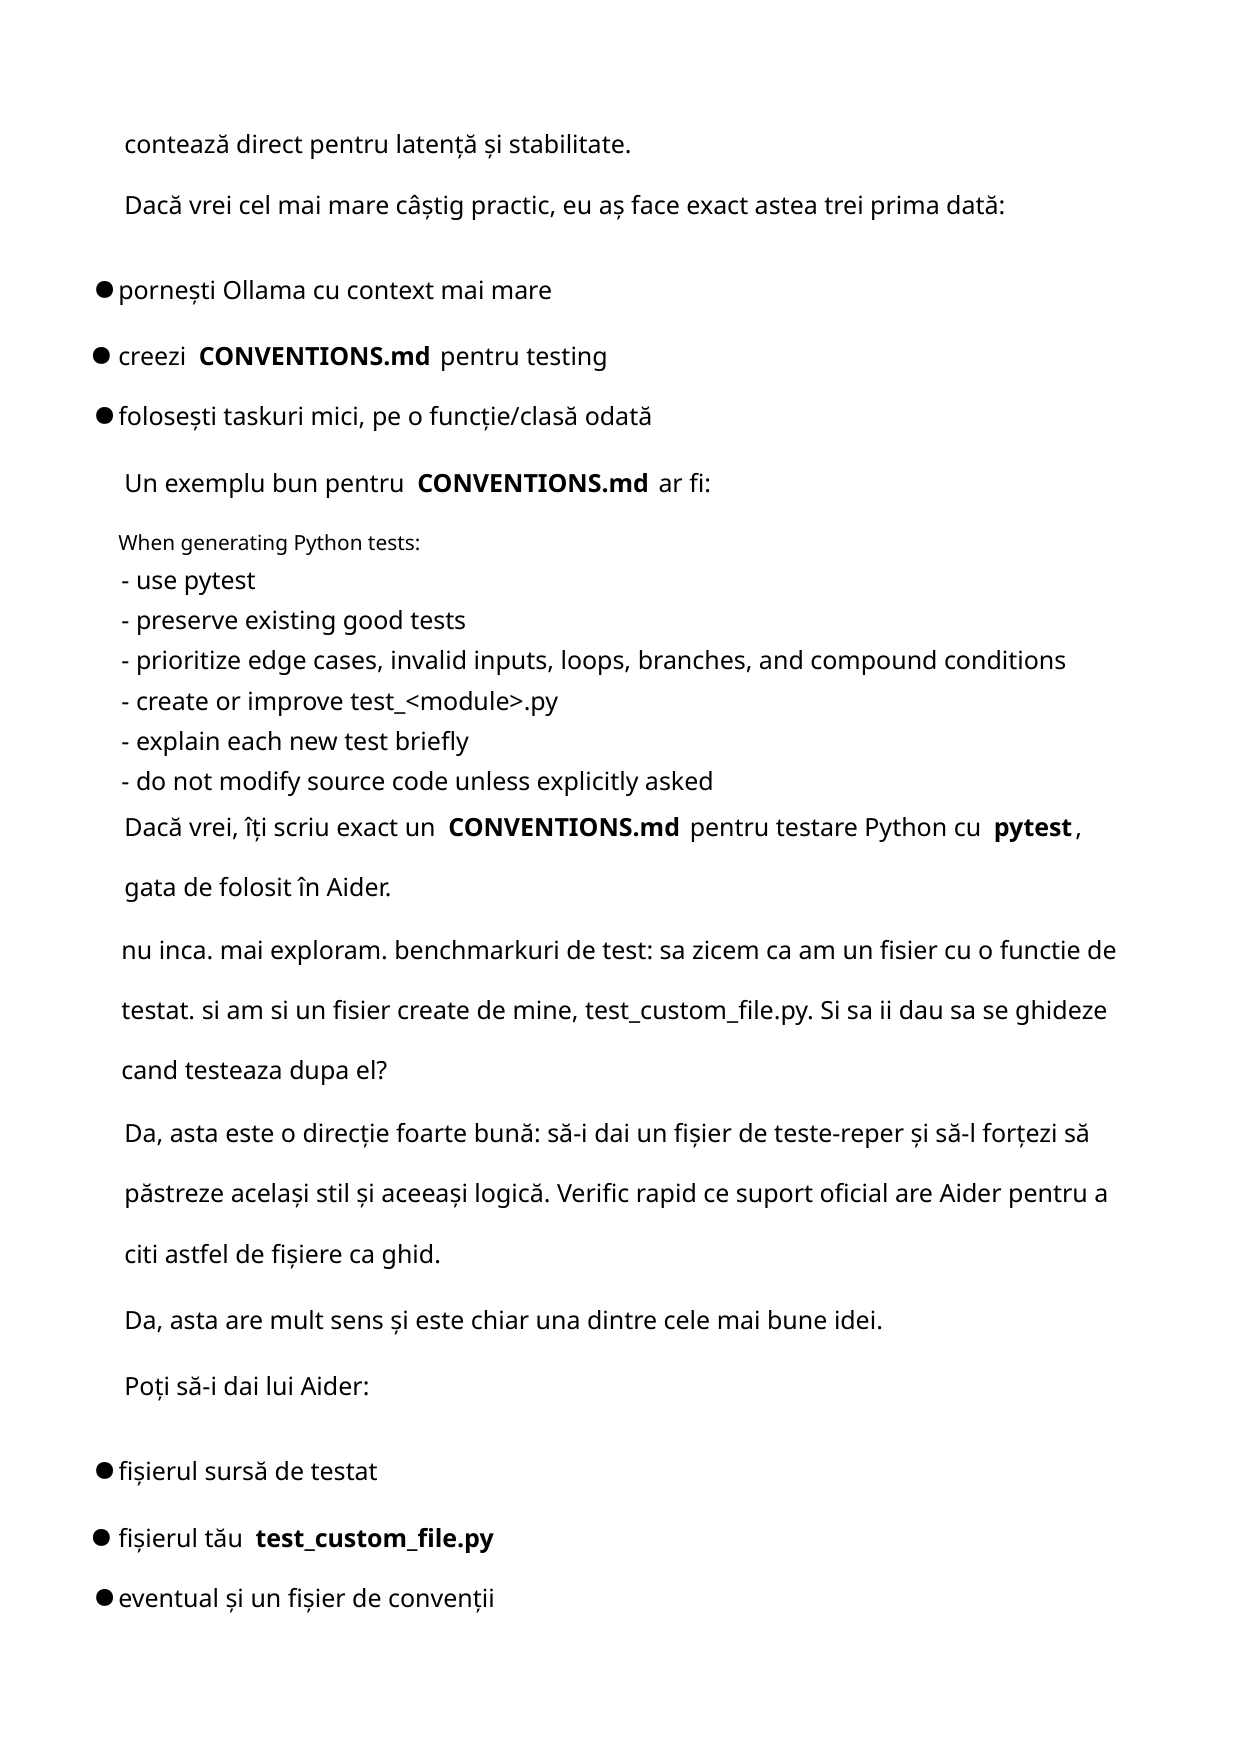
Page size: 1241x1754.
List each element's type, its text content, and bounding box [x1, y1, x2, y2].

list folosești taskuri mici, pe o funcție/clasă odată [119, 393, 1122, 436]
list fișierul tău test_custom_file.py [119, 1514, 1122, 1557]
text [1071, 640, 1122, 680]
text contează direct pentru latență și stabilitate. [119, 122, 1122, 164]
text Dacă vrei cel mai mare câștig practic, eu aș face exact astea trei prima dată: [119, 181, 1122, 224]
text [473, 720, 1122, 760]
text - do not modify source code unless explicitly asked [119, 761, 717, 800]
text Da, asta are mult sens și este chiar una dintre cele mai bune idei. [119, 1297, 1122, 1340]
list pornești Ollama cu context mai mare [119, 266, 1122, 309]
text Poți să-i dai lui Aider: [119, 1363, 1122, 1406]
text [424, 525, 1122, 560]
text [562, 680, 1122, 720]
list eventual și un fișier de convenții [119, 1574, 1122, 1620]
list fișierul sursă de testat [119, 1448, 1122, 1491]
text Dacă vrei, îți scriu exact un CONVENTIONS.md pentru testare Python cu pytest, gata de folosit în Aider. [119, 805, 1122, 910]
list creezi CONVENTIONS.md pentru testing [119, 333, 1122, 376]
text [718, 760, 1122, 800]
text - explain each new test briefly [119, 721, 472, 760]
text - preserve existing good tests [119, 601, 469, 640]
text Un exemplu bun pentru CONVENTIONS.md ar fi: [119, 459, 1122, 505]
text [259, 560, 1122, 600]
text - create or improve test_<module>.py [119, 681, 561, 720]
text Da, asta este o direcție foarte bună: să-i dai un fișier de teste-reper și să-l forțezi să păstreze același stil și aceeași logică. Verific rapid ce suport oficial are Aider pentru a citi astfel de fișiere ca ghid. [119, 1111, 1122, 1273]
text [470, 600, 1122, 640]
text - prioritize edge cases, invalid inputs, loops, branches, and compound conditions [119, 641, 1070, 680]
text - use pytest [119, 561, 258, 600]
text When generating Python tests: [118, 526, 423, 560]
text nu inca. mai exploram. benchmarkuri de test: sa zicem ca am un fisier cu o functie de testat. si am si un fisier create de mine, test_custom_file.py. Si sa ii dau sa se ghideze cand testeaza dupa el? [118, 930, 1122, 1090]
